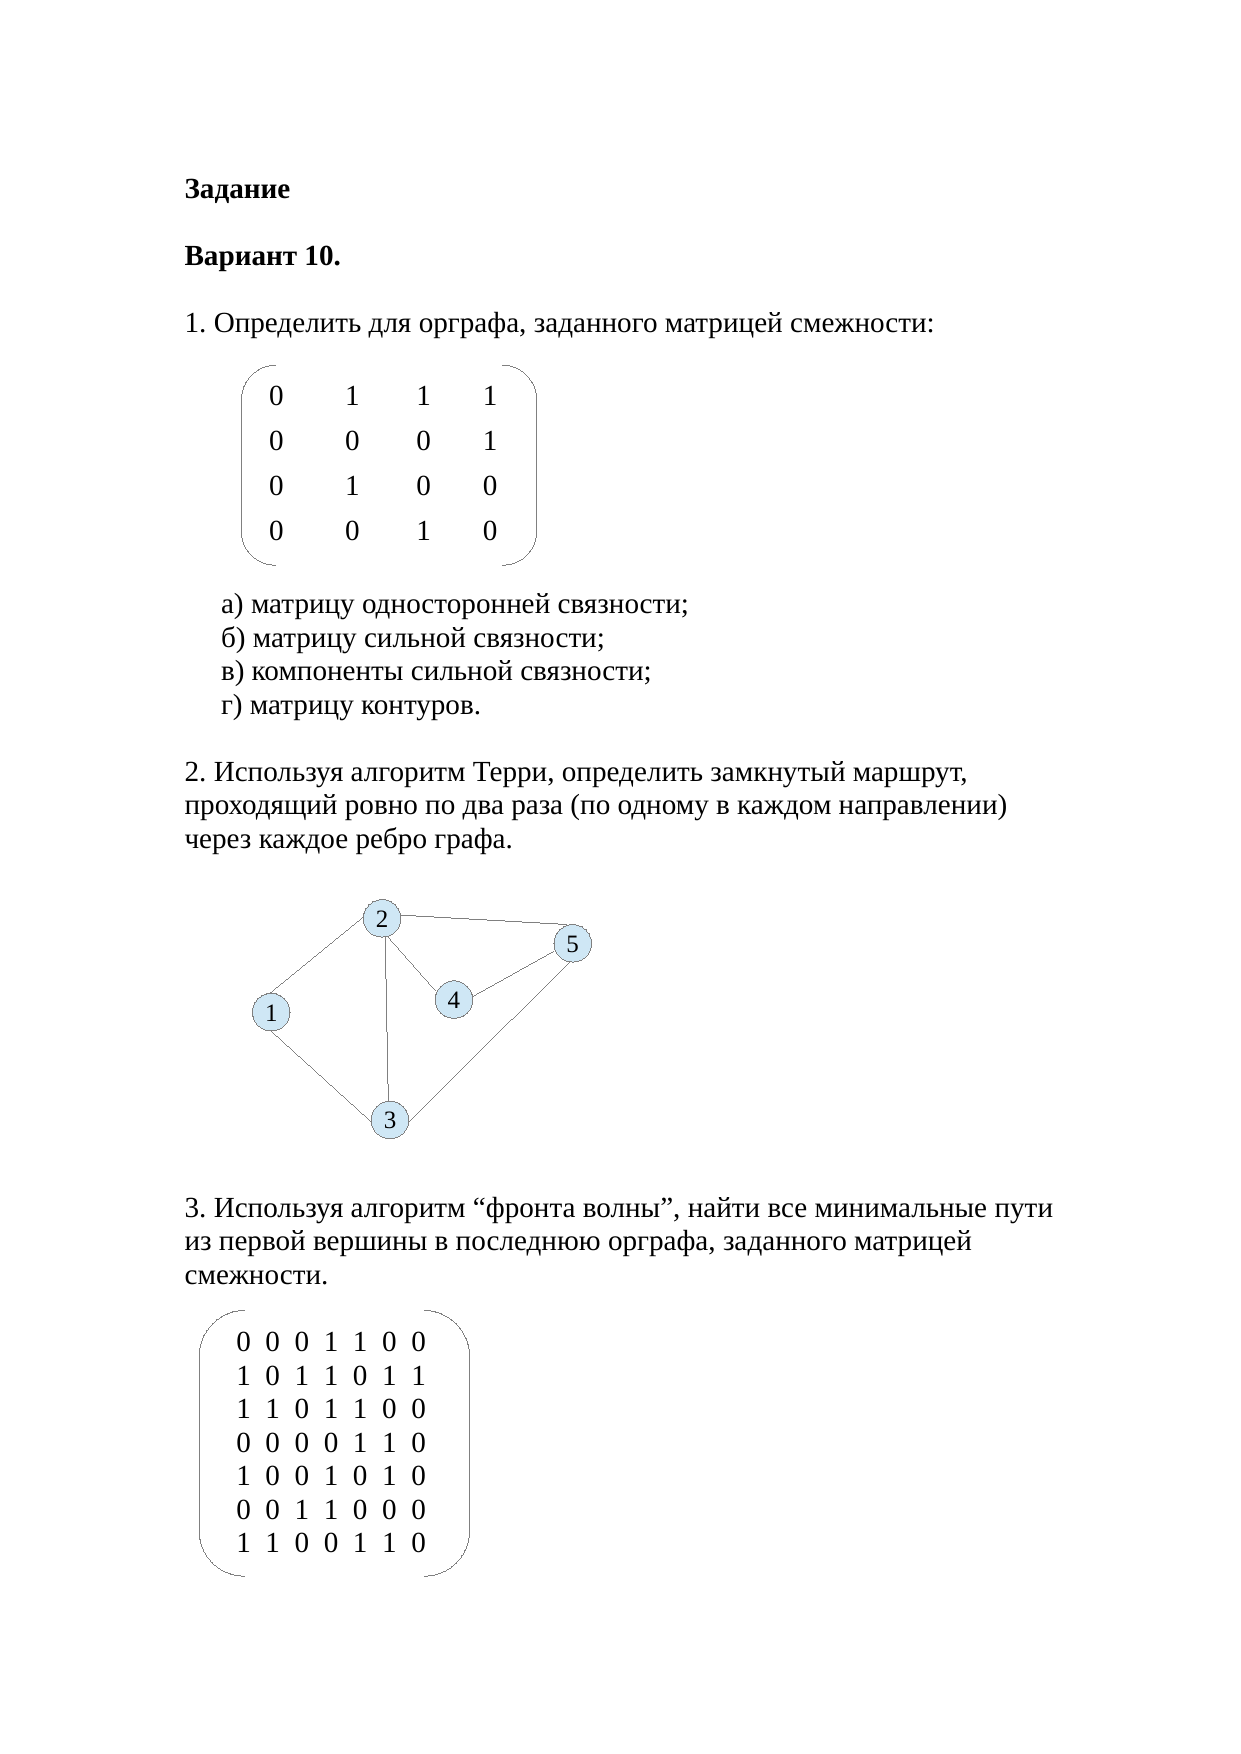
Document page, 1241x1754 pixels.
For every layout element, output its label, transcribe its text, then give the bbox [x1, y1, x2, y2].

table_cell 0 [340, 509, 410, 552]
table_cell 1 [478, 418, 536, 462]
list 1. Определить для орграфа, заданного матрицей смежности: [184, 305, 1072, 338]
table_cell [537, 463, 542, 507]
list г) матрицу контуров. [184, 687, 1072, 720]
text 1 0 1 1 0 1 1 [236, 1358, 469, 1391]
table_cell 1 [340, 463, 410, 507]
table_header 1 [478, 373, 542, 417]
text [470, 1425, 1072, 1458]
list в) компоненты сильной связности; [184, 653, 1072, 687]
text 0 0 0 0 1 1 0 [236, 1425, 469, 1458]
text 0 0 0 1 1 0 0 [236, 1324, 1072, 1358]
list а) матрицу односторонней связности; [184, 586, 1072, 620]
table_cell 0 [264, 509, 339, 552]
text 1 1 0 1 1 0 0 [236, 1391, 469, 1425]
text 1 0 0 1 0 1 0 [236, 1458, 469, 1492]
table_cell 0 [411, 463, 477, 507]
table_cell 0 [478, 463, 536, 507]
text 1 1 0 0 1 1 0 [236, 1525, 1072, 1559]
text 0 0 1 1 0 0 0 [236, 1492, 469, 1525]
table_header 0 [264, 373, 339, 417]
list 2. Используя алгоритм Терри, определить замкнутый маршрут, проходящий ровно по два раза (по одному в каждом направлении) через каждое ребро графа. [184, 754, 1072, 854]
list 3. Используя алгоритм “фронта волны”, найти все минимальные пути из первой вершины в последнюю орграфа, заданного матрицей смежности. [184, 1190, 1072, 1291]
text Задание [184, 171, 1072, 204]
text [470, 1458, 1072, 1492]
table_header 1 [340, 373, 410, 417]
table_cell [537, 418, 542, 462]
table_cell 0 [411, 418, 477, 462]
list б) матрицу сильной связности; [184, 620, 1072, 653]
table_header 1 [411, 373, 477, 417]
table_cell 1 [411, 509, 477, 552]
table_cell 0 [478, 509, 542, 552]
table_cell 0 [340, 418, 410, 462]
table_cell 0 [264, 463, 339, 507]
text [470, 1391, 1072, 1425]
table_cell 0 [264, 418, 339, 462]
text [470, 1492, 1072, 1525]
text [470, 1358, 1072, 1391]
text Вариант 10. [184, 238, 1072, 271]
